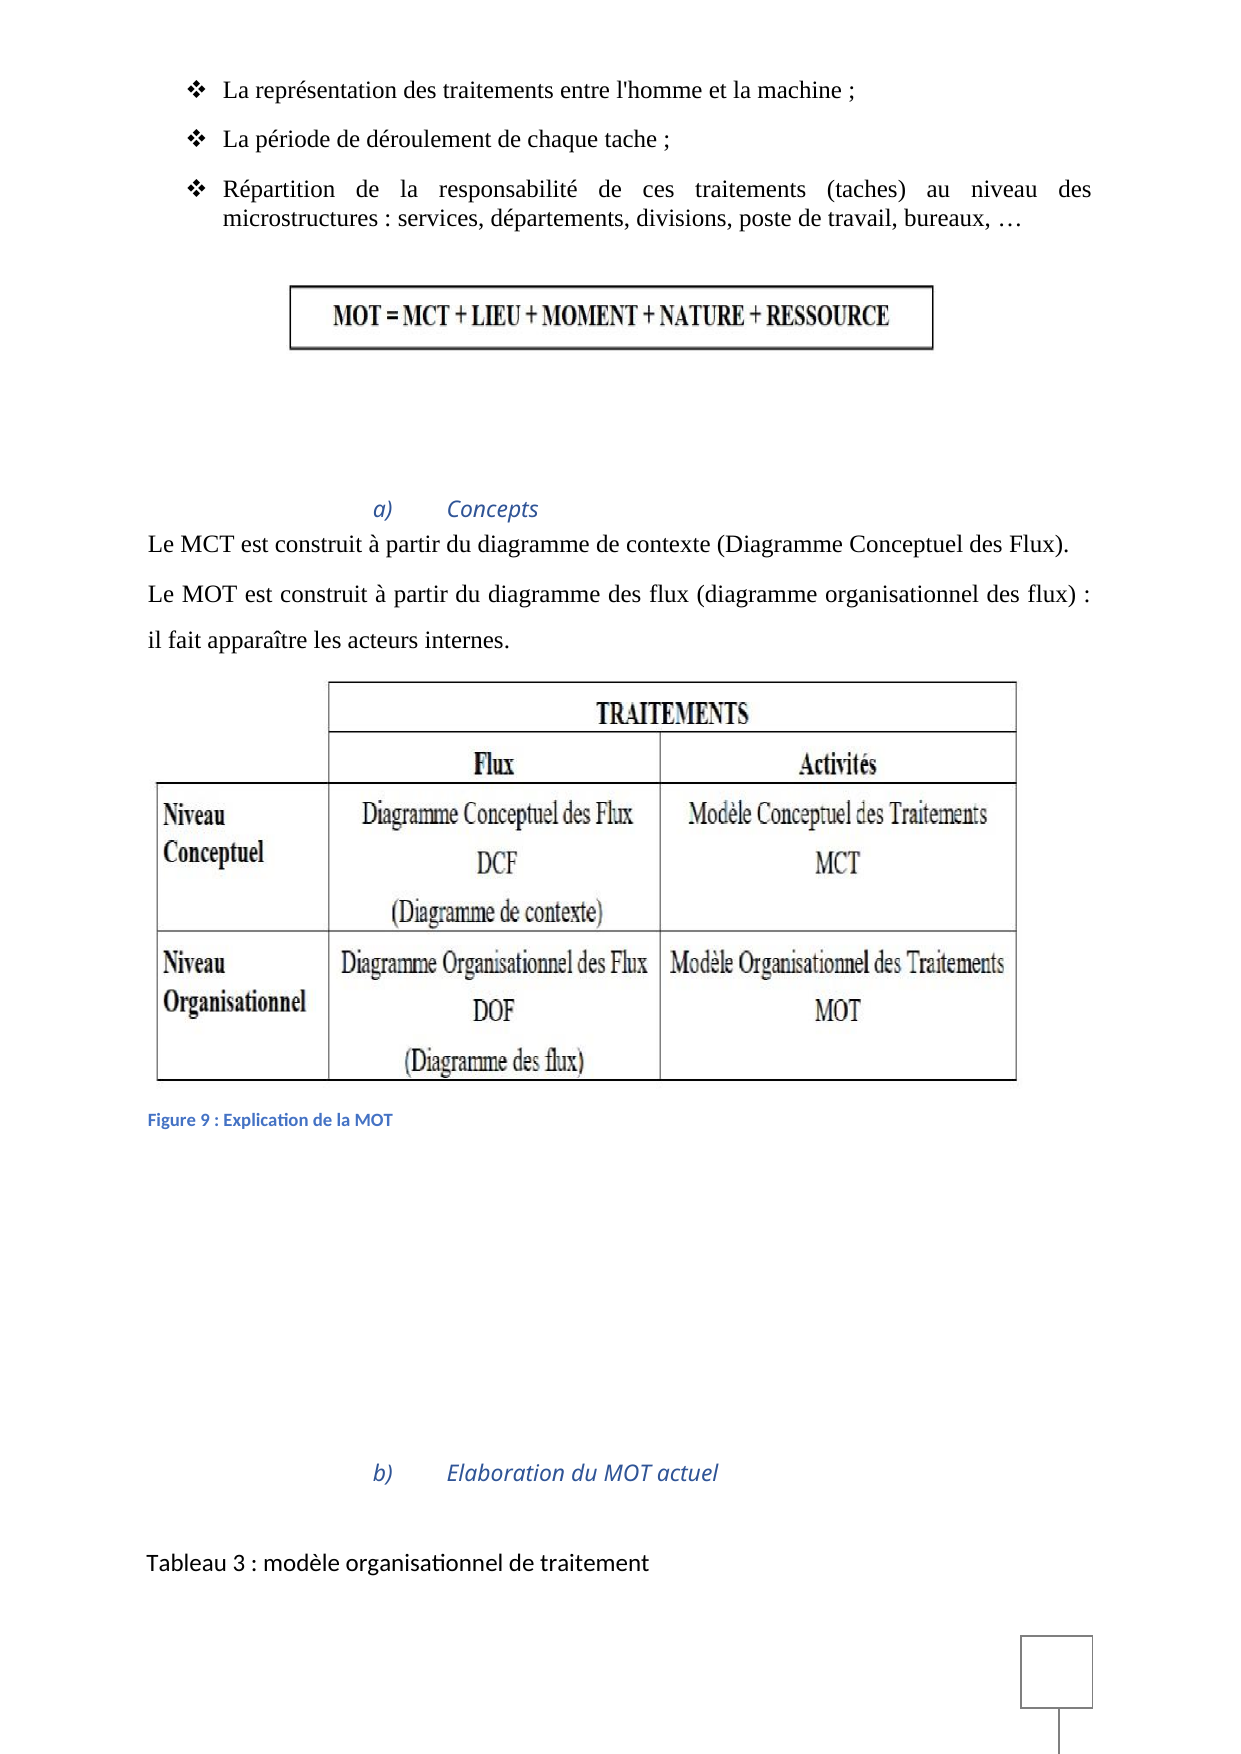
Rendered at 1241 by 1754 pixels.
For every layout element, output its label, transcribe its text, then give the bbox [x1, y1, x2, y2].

subtitle Concepts [373, 493, 1093, 525]
list La représentation des traitements entre l'homme et la machine ; [185, 75, 1093, 104]
list Répartition de la responsabilité de ces traitements (taches) au niveau des microstructures : services, départements, divisions, poste de travail, bureaux, … [185, 174, 1093, 232]
text Figure 9 : Explication de la MOT [148, 1108, 1093, 1131]
subtitle Elaboration du MOT actuel [373, 1456, 1093, 1488]
text Le MOT est construit à partir du diagramme des flux (diagramme organisationnel des flux) : il fait apparaître les acteurs internes. [148, 579, 1092, 653]
text Tableau 3 : modèle organisationnel de traitement [146, 1547, 693, 1578]
text Le MCT est construit à partir du diagramme de contexte (Diagramme Conceptuel des Flux). [148, 529, 1093, 558]
list La période de déroulement de chaque tache ; [185, 124, 1093, 153]
